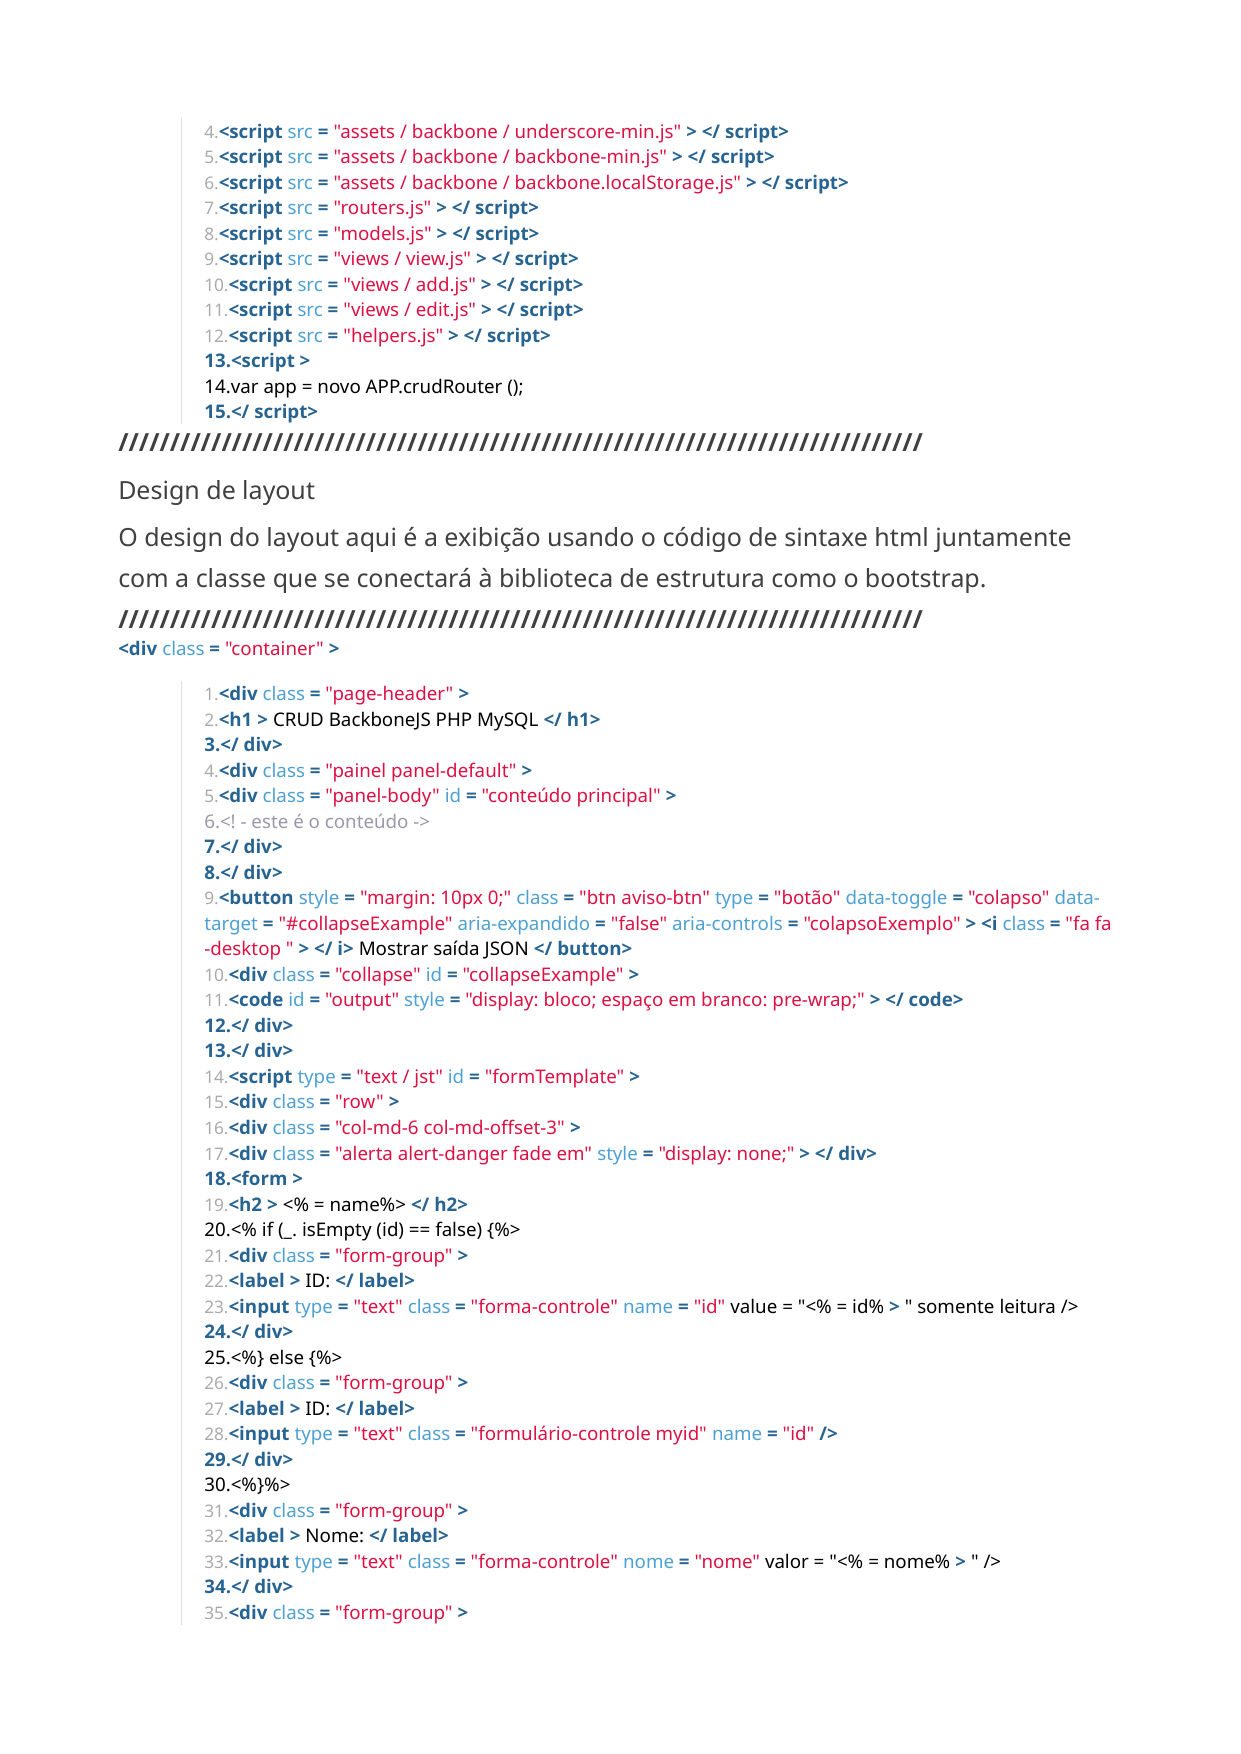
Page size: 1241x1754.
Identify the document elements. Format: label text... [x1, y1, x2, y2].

list <script src = "views / add.js" > </ script> [182, 271, 1122, 297]
list <label > ID: </ label> [182, 1267, 1122, 1293]
text <div class = "container" > [118, 635, 1122, 661]
list <script type = "text / jst" id = "formTemplate" > [182, 1063, 1122, 1089]
list <label > ID: </ label> [182, 1395, 1122, 1421]
list <div class = "form-group" > [182, 1599, 1122, 1625]
list <script src = "assets / backbone / backbone-min.js" > </ script> [182, 144, 1122, 169]
list <% if (_. isEmpty (id) == false) {%> [182, 1216, 1122, 1242]
list <input type = "text" class = "forma-controle" nome = "nome" valor = "<% = nome% > " /> [182, 1548, 1122, 1574]
list <div class = "collapse" id = "collapseExample" > [182, 961, 1122, 987]
list </ div> [182, 732, 1122, 757]
list <input type = "text" class = "formulário-controle myid" name = "id" /> [182, 1421, 1122, 1446]
list <div class = "form-group" > [182, 1242, 1122, 1267]
list <div class = "page-header" > [182, 681, 1122, 706]
list <%}%> [182, 1472, 1122, 1497]
text ////////////////////////////////////////////////////////////////////////////// [118, 601, 1122, 635]
list <div class = "panel-body" id = "conteúdo principal" > [182, 783, 1122, 808]
subtitle Design de layout [118, 473, 1122, 507]
list <script src = "assets / backbone / backbone.localStorage.js" > </ script> [182, 169, 1122, 195]
list </ div> [182, 859, 1122, 885]
list </ div> [182, 1574, 1122, 1599]
list </ div> [182, 1446, 1122, 1472]
list <div class = "row" > [182, 1089, 1122, 1114]
list </ div> [182, 1012, 1122, 1038]
list <label > Nome: </ label> [182, 1523, 1122, 1548]
list <button style = "margin: 10px 0;" class = "btn aviso-btn" type = "botão" data-toggle = "colapso" data-target = "#collapseExample" aria-expandido = "false" aria-controls = "colapsoExemplo" > <i class = "fa fa -desktop " > </ i> Mostrar saída JSON </ button> [182, 885, 1122, 961]
list <script > [182, 348, 1122, 373]
list </ div> [182, 1038, 1122, 1063]
list <! - este é o conteúdo -> [182, 808, 1122, 834]
text O design do layout aqui é a exibição usando o código de sintaxe html juntamente com a classe que se conectará à biblioteca de estrutura como o bootstrap. [118, 519, 1122, 594]
list var app = novo APP.crudRouter (); [182, 373, 1122, 399]
list <div class = "painel panel-default" > [182, 757, 1122, 783]
list <h1 > CRUD BackboneJS PHP MySQL </ h1> [182, 706, 1122, 732]
list <code id = "output" style = "display: bloco; espaço em branco: pre-wrap;" > </ code> [182, 987, 1122, 1012]
list <script src = "routers.js" > </ script> [182, 195, 1122, 220]
list <div class = "form-group" > [182, 1497, 1122, 1523]
list <form > [182, 1165, 1122, 1191]
text ////////////////////////////////////////////////////////////////////////////// [118, 424, 1122, 458]
list </ div> [182, 834, 1122, 859]
list <script src = "models.js" > </ script> [182, 220, 1122, 246]
list <h2 > <% = name%> </ h2> [182, 1191, 1122, 1216]
list <div class = "col-md-6 col-md-offset-3" > [182, 1114, 1122, 1140]
list <script src = "views / view.js" > </ script> [182, 246, 1122, 271]
list <input type = "text" class = "forma-controle" name = "id" value = "<% = id% > " somente leitura /> [182, 1293, 1122, 1318]
list <div class = "form-group" > [182, 1369, 1122, 1395]
list <script src = "helpers.js" > </ script> [182, 322, 1122, 348]
list <script src = "assets / backbone / underscore-min.js" > </ script> [182, 118, 1122, 144]
list </ div> [182, 1318, 1122, 1344]
list <%} else {%> [182, 1344, 1122, 1369]
list <script src = "views / edit.js" > </ script> [182, 297, 1122, 322]
list <div class = "alerta alert-danger fade em" style = "display: none;" > </ div> [182, 1140, 1122, 1165]
list </ script> [182, 399, 1122, 424]
